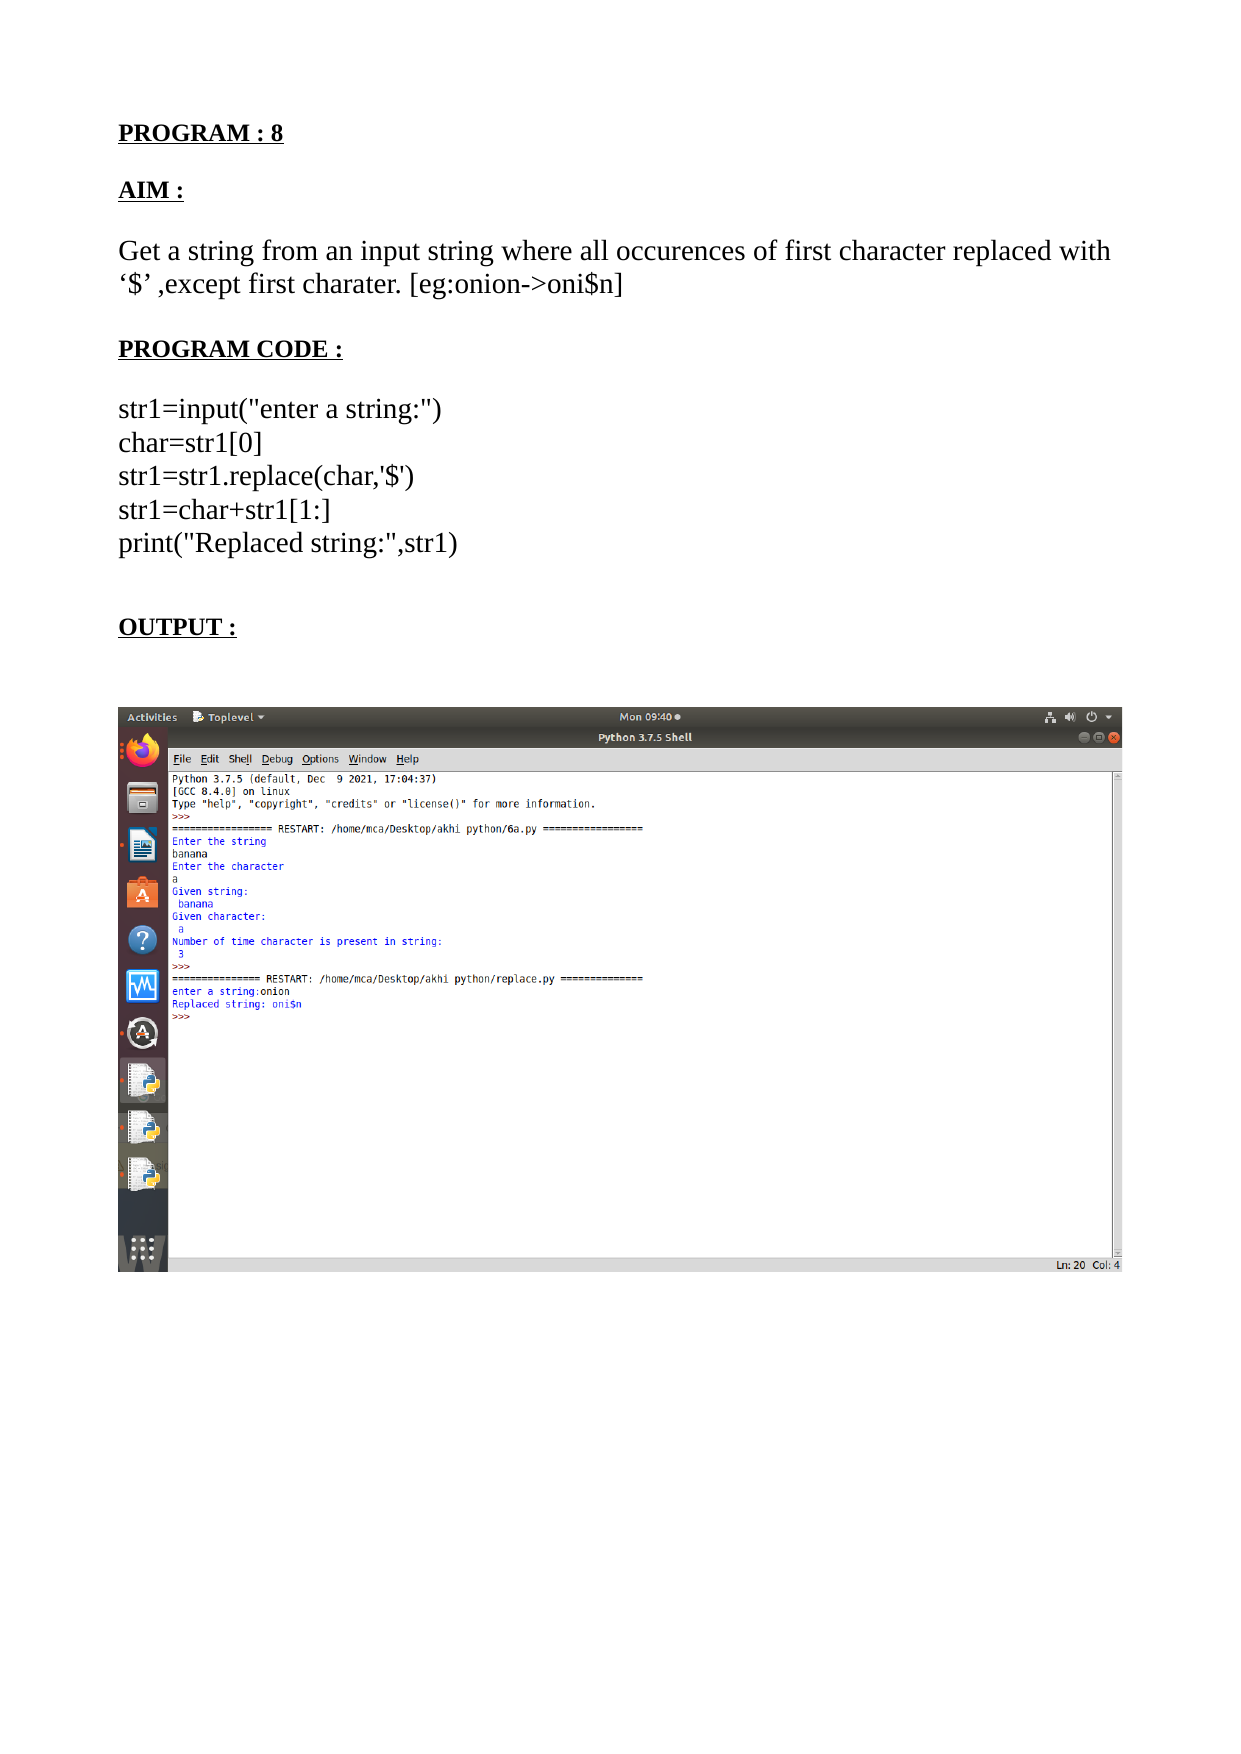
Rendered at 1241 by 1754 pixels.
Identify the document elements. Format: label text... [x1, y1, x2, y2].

text str1=input("enter a string:") [118, 391, 1122, 425]
text PROGRAM : 8 [118, 118, 1122, 147]
picture [118, 707, 1123, 1272]
text str1=str1.replace(char,'$') [118, 458, 1122, 492]
text PROGRAM CODE : [118, 334, 1122, 362]
text OUTPUT : [118, 612, 1122, 641]
text str1=char+str1[1:] [118, 492, 1122, 525]
text print("Replaced string:",str1) [118, 525, 1122, 559]
text Get a string from an input string where all occurences of first character replaced with ‘$’ ,except first charater. [eg:onion->oni$n] [118, 233, 1122, 300]
text AIM : [118, 176, 1122, 204]
text char=str1[0] [118, 425, 1122, 458]
